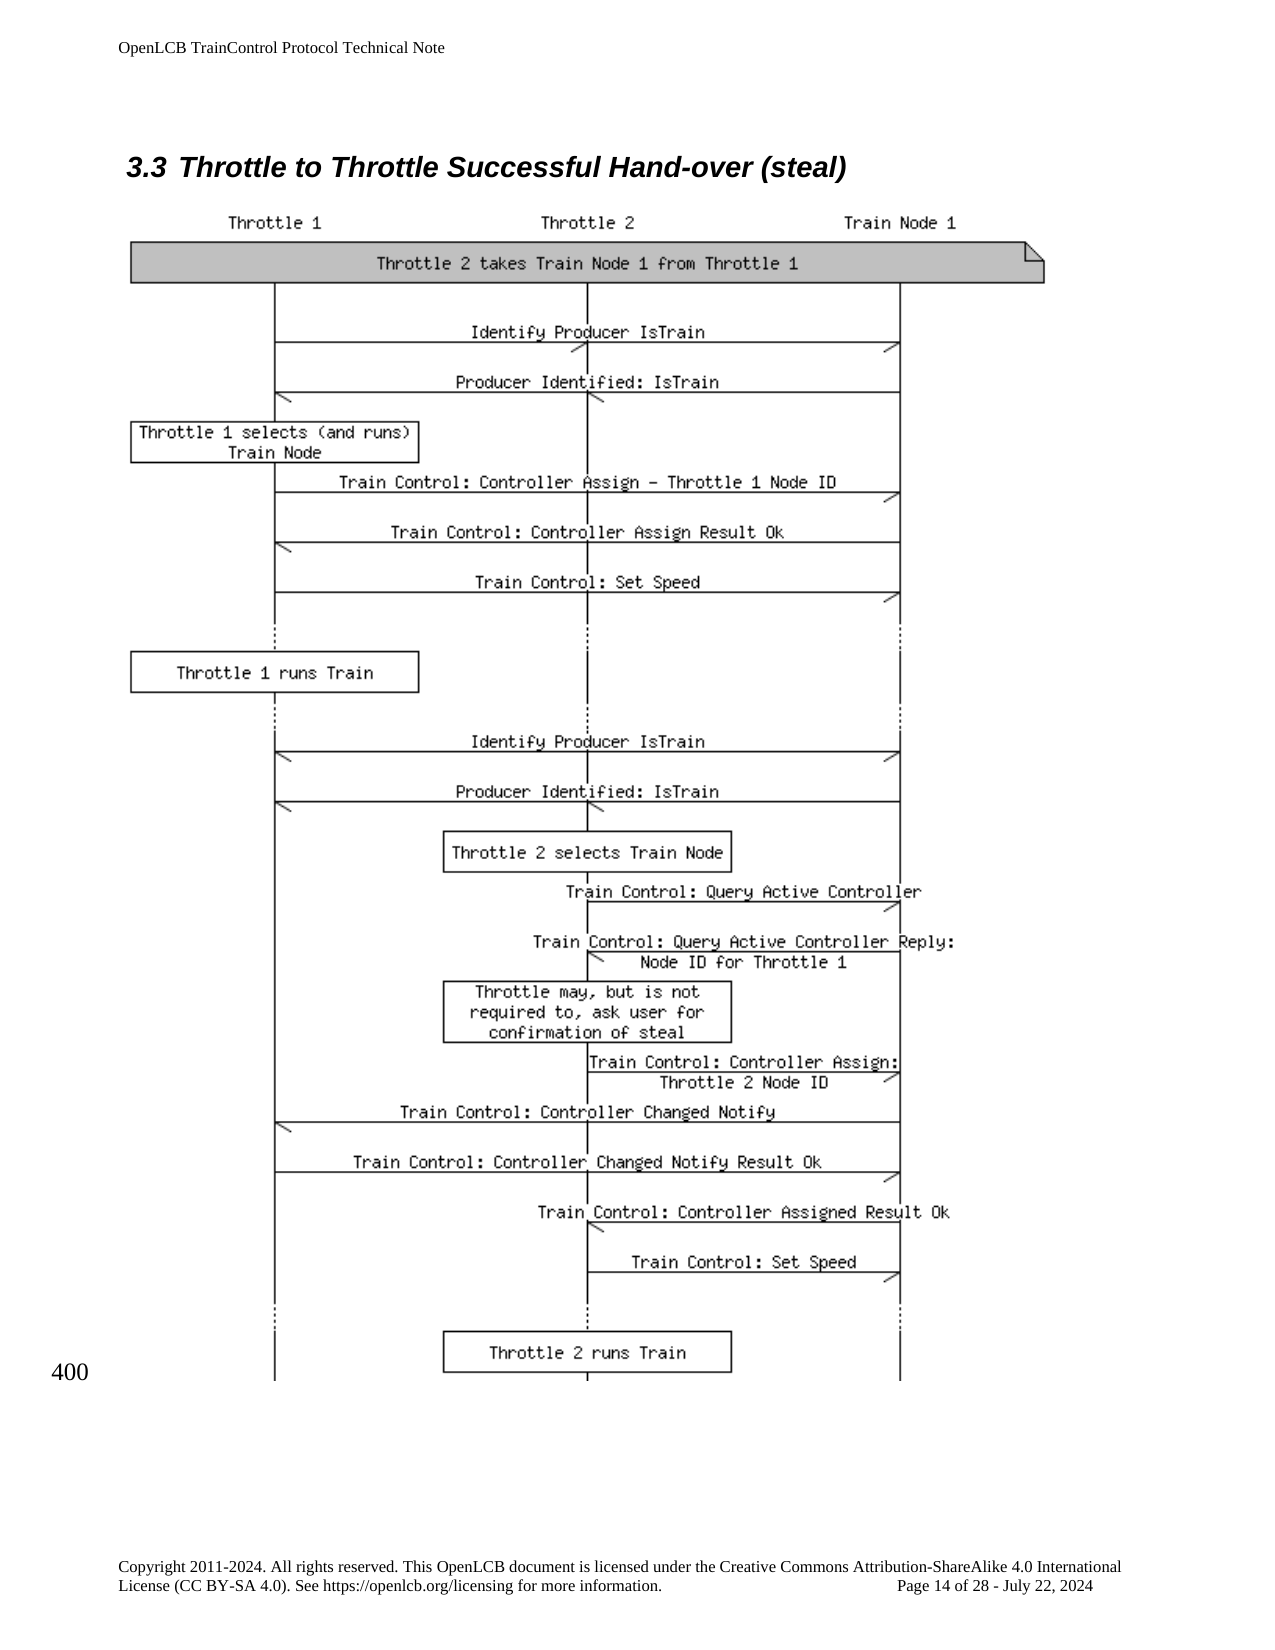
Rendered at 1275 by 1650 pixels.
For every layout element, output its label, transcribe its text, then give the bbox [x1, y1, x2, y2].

subtitle Throttle to Throttle Successful Hand-over (steal) [118, 150, 1157, 183]
picture [118, 201, 1056, 1381]
